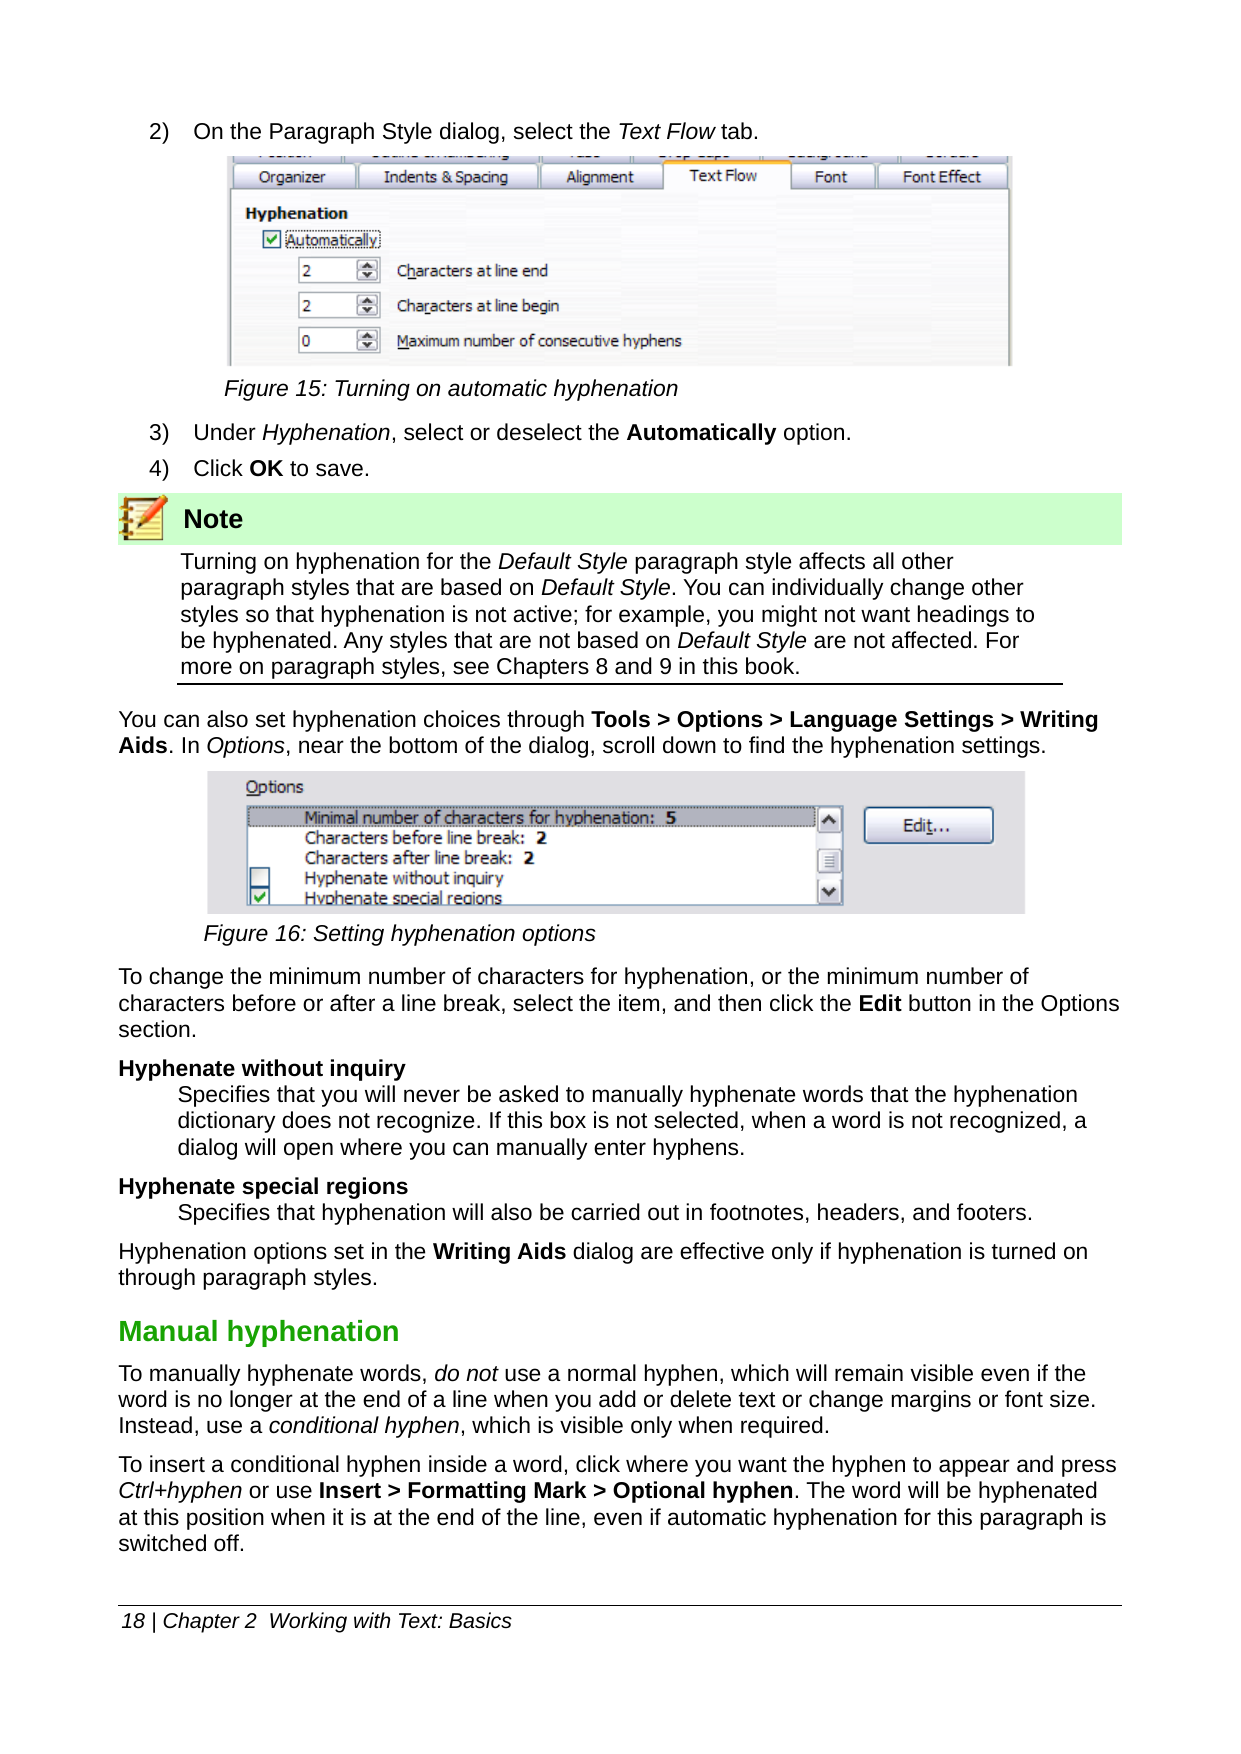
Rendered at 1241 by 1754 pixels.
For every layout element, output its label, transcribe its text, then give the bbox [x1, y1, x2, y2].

picture [119, 493, 170, 544]
subtitle Note [118, 493, 1122, 545]
list Under Hyphenation, select or deselect the Automatically option. [169, 419, 1122, 446]
picture [203, 771, 1030, 914]
picture [223, 156, 1017, 369]
text To manually hyphenate words, do not use a normal hyphen, which will remain visible even if the word is no longer at the end of a line when you add or delete text or change margins or font size. Instead, use a conditional hyphen, which is visible only when required. [118, 1359, 1122, 1439]
text Figure 16: Setting hyphenation options [203, 919, 1030, 946]
text To insert a conditional hyphen inside a word, click where you want the hyphen to appear and press Ctrl+hyphen or use Insert > Formatting Mark > Optional hyphen. The word will be hyphenated at this position when it is at the end of the line, even if automatic hyphenation for this paragraph is switched off. [118, 1451, 1122, 1557]
text Hyphenate special regions [118, 1173, 1122, 1199]
text Hyphenate without inquiry [118, 1055, 1122, 1081]
subtitle Manual hyphenation [118, 1314, 1122, 1348]
list Click OK to save. [169, 454, 1122, 481]
text Specifies that hyphenation will also be carried out in footnotes, headers, and footers. [177, 1199, 1122, 1225]
text To change the minimum number of characters for hyphenation, or the minimum number of characters before or after a line break, select the item, and then click the Edit button in the Options section. [118, 963, 1122, 1042]
text Turning on hyphenation for the Default Style paragraph style affects all other paragraph styles that are based on Default Style. You can individually change other styles so that hyphenation is not active; for example, you might not want headings to be hyphenated. Any styles that are not based on Default Style are not affected. For more on paragraph styles, see Chapters 8 and 9 in this book. [177, 545, 1063, 683]
list On the Paragraph Style dialog, select the Text Flow tab. [169, 118, 1122, 144]
text Specifies that you will never be asked to manually hyphenate words that the hyphenation dictionary does not recognize. If this box is not selected, when a word is not recognized, a dialog will open where you can manually enter hyphens. [177, 1081, 1122, 1160]
text Hyphenation options set in the Writing Aids dialog are effective only if hyphenation is turned on through paragraph styles. [118, 1238, 1122, 1291]
text You can also set hyphenation choices through Tools > Options > Language Settings > Writing Aids. In Options, near the bottom of the dialog, scroll down to find the hyphenation settings. [118, 706, 1122, 758]
text Figure 15: Turning on automatic hyphenation [224, 375, 1016, 401]
